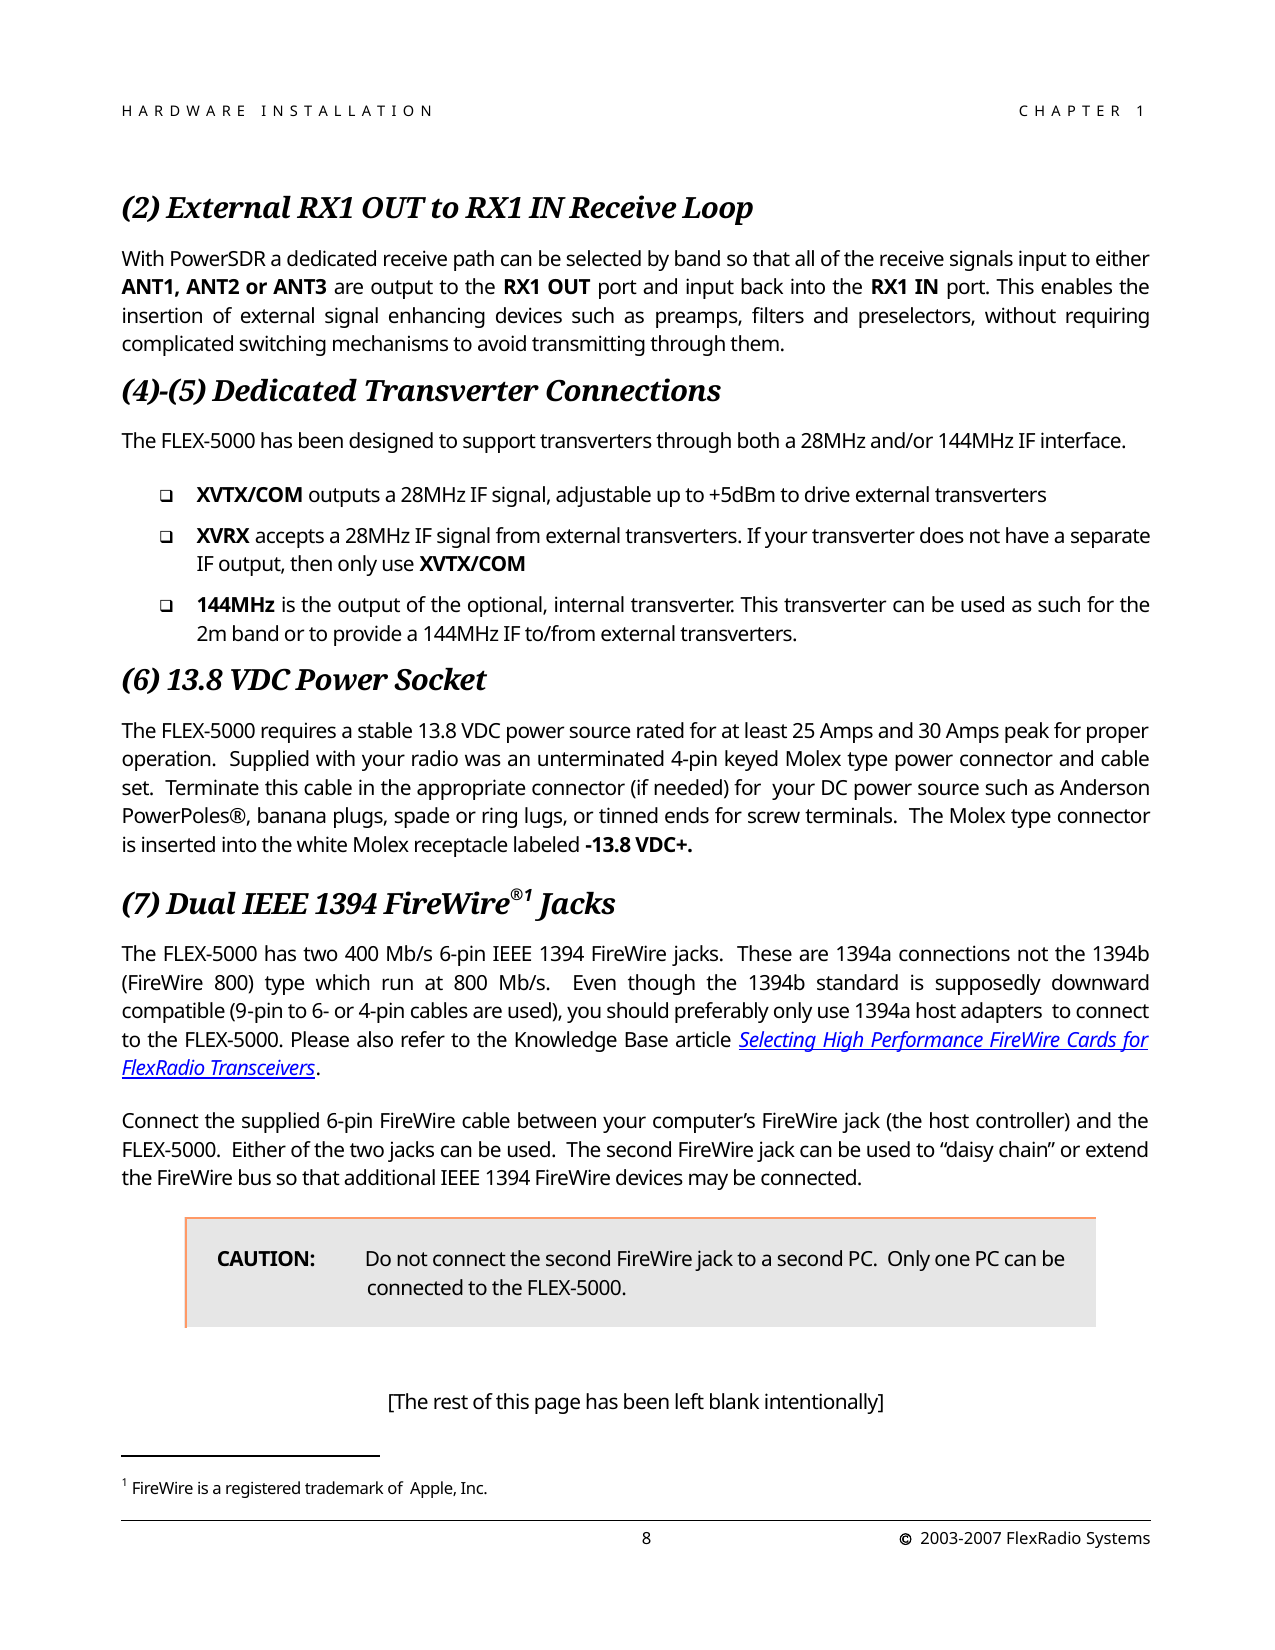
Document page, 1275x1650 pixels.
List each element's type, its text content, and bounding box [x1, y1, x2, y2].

list XVRX accepts a 28MHz IF signal from external transverters. If your transverter does not have a separate IF output, then only use XVTX/COM [159, 521, 1151, 578]
list 144MHz is the output of the optional, internal transverter. This transverter can be used as such for the 2m band or to provide a 144MHz IF to/from external transverters. [159, 590, 1151, 647]
list XVTX/COM outputs a 28MHz IF signal, adjustable up to +5dBm to drive external transverters [159, 480, 1151, 508]
subtitle (4)-(5) Dedicated Transverter Connections [121, 370, 1151, 410]
subtitle (6) 13.8 VDC Power Socket [121, 659, 1151, 699]
text With PowerSDR a dedicated receive path can be selected by band so that all of the receive signals input to either ANT1, ANT2 or ANT3 are output to the RX1 OUT port and input back into the RX1 IN port. This enables the insertion of external signal enhancing devices such as preamps, filters and preselectors, without requiring complicated switching mechanisms to avoid transmitting through them. [121, 244, 1151, 358]
text Connect the supplied 6-pin FireWire cable between your computer’s FireWire jack (the host controller) and the FLEX-5000. Either of the two jacks can be used. The second FireWire jack can be used to “daisy chain” or extend the FireWire bus so that additional IEEE 1394 FireWire devices may be connected. [121, 1107, 1151, 1192]
list FireWire is a registered trademark of Apple, Inc. [121, 1474, 1151, 1500]
text The FLEX-5000 requires a stable 13.8 VDC power source rated for at least 25 Amps and 30 Amps peak for proper operation. Supplied with your radio was an unterminated 4-pin keyed Molex type power connector and cable set. Terminate this cable in the appropriate connector (if needed) for your DC power source such as Anderson PowerPoles®, banana plugs, spade or ring lugs, or tinned ends for screw terminals. The Molex type connector is inserted into the white Molex receptacle labeled -13.8 VDC+. [121, 716, 1151, 858]
text The FLEX-5000 has two 400 Mb/s 6-pin IEEE 1394 FireWire jacks. These are 1394a connections not the 1394b (FireWire 800) type which run at 800 Mb/s. Even though the 1394b standard is supposedly downward compatible (9‑pin to 6- or 4-pin cables are used), you should preferably only use 1394a host adapters to connect to the FLEX-5000. Please also refer to the Knowledge Base article Selecting High Performance FireWire Cards for FlexRadio Transceivers. [121, 939, 1151, 1082]
subtitle (2) External RX1 OUT to RX1 IN Receive Loop [121, 187, 1151, 227]
text The FLEX-5000 has been designed to support transverters through both a 28MHz and/or 144MHz IF interface. [121, 426, 1151, 455]
subtitle (7) Dual IEEE 1394 FireWire® Jacks [121, 883, 1151, 923]
text [The rest of this page has been left blank intentionally] [121, 1387, 1151, 1416]
text CAUTION: Do not connect the second FireWire jack to a second PC. Only one PC can be connected to the FLEX-5000. [187, 1219, 1096, 1327]
